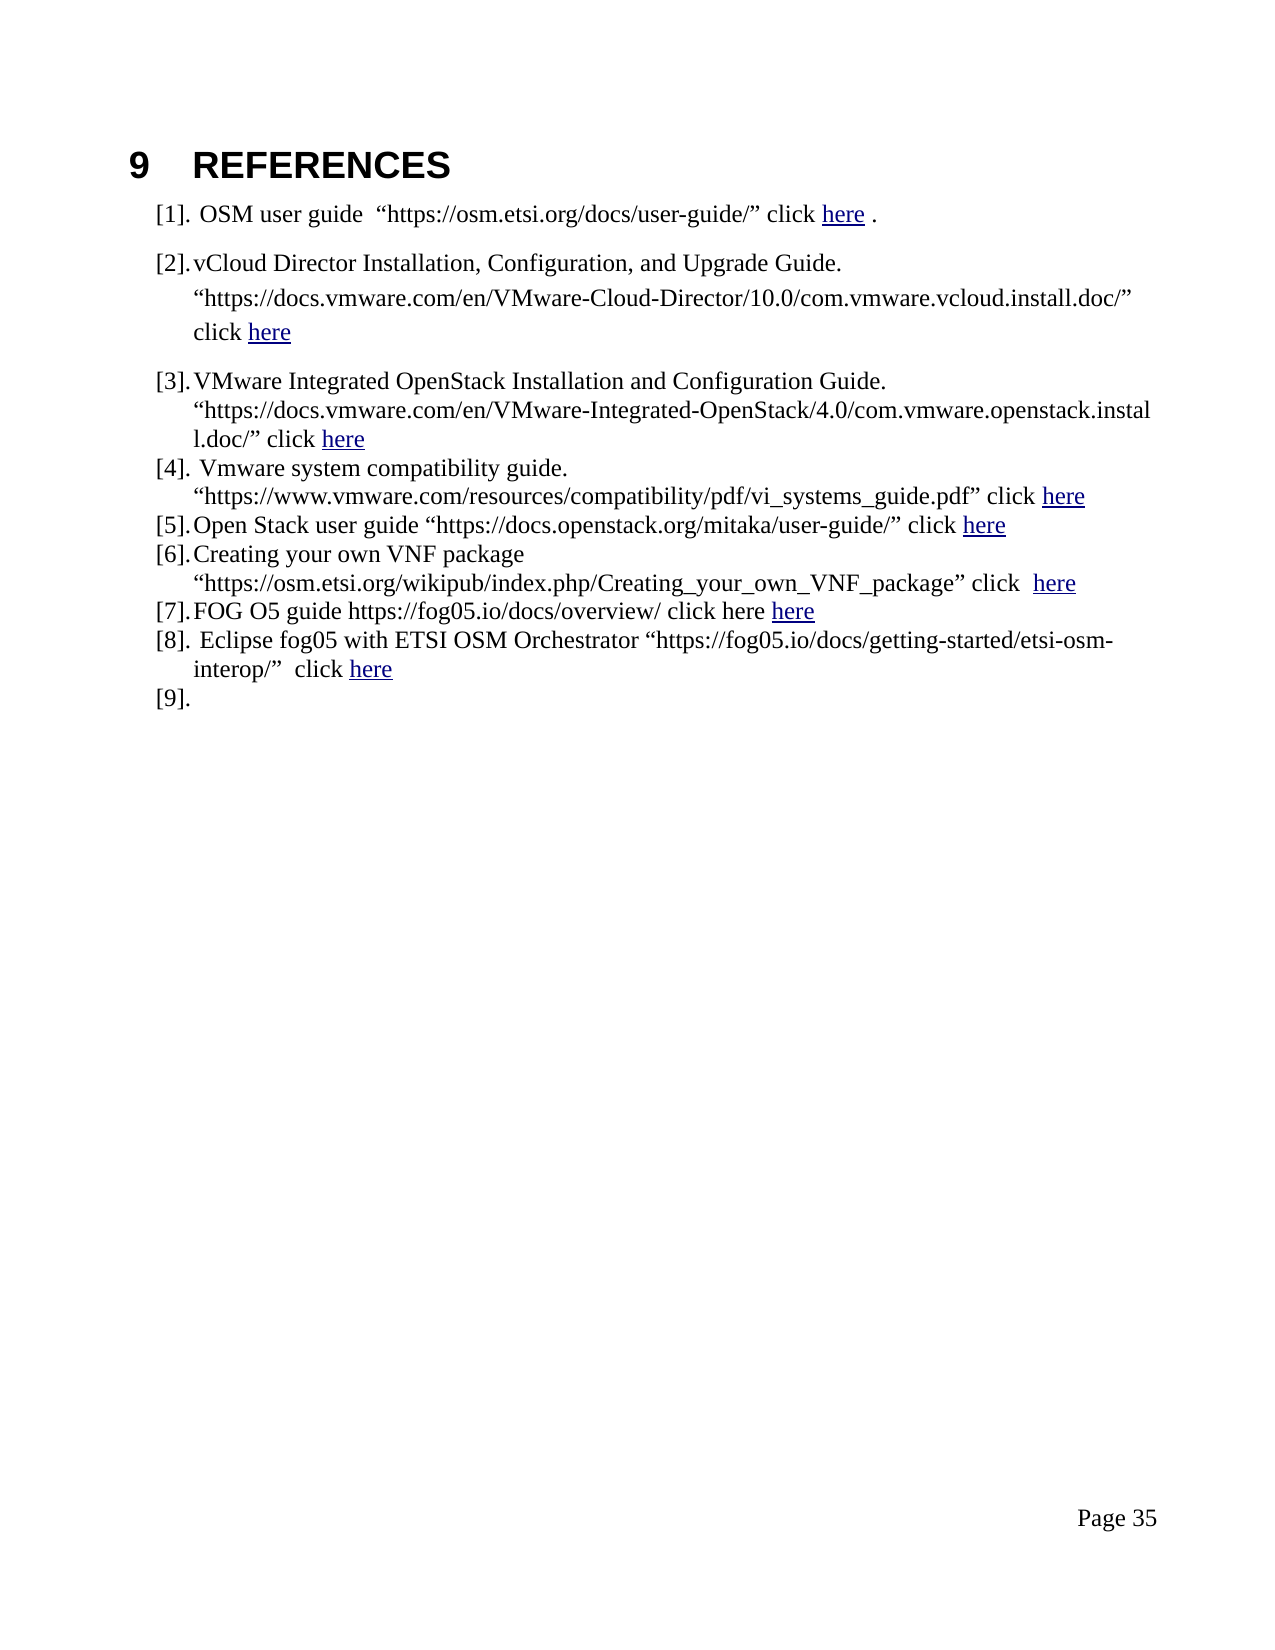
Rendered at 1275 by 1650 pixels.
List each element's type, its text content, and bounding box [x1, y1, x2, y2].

list FOG O5 guide https://fog05.io/docs/overview/ click here here [156, 596, 1157, 625]
list Creating your own VNF package “https://osm.etsi.org/wikipub/index.php/Creating_your_own_VNF_package” click here [156, 539, 1157, 596]
list OSM user guide “https://osm.etsi.org/docs/user-guide/” click here . [156, 199, 1157, 228]
list vCloud Director Installation, Configuration, and Upgrade Guide. “https://docs.vmware.com/en/VMware-Cloud-Director/10.0/com.vmware.vcloud.install.doc/” click here [156, 248, 1157, 346]
list Open Stack user guide “https://docs.openstack.org/mitaka/user-guide/” click here [156, 510, 1157, 539]
list Vmware system compatibility guide. “https://www.vmware.com/resources/compatibility/pdf/vi_systems_guide.pdf” click here [156, 453, 1157, 510]
subtitle REFERENCES [118, 143, 1157, 187]
list VMware Integrated OpenStack Installation and Configuration Guide. “https://docs.vmware.com/en/VMware-Integrated-OpenStack/4.0/com.vmware.openstack.install.doc/” click here [156, 366, 1157, 453]
list Eclipse fog05 with ETSI OSM Orchestrator “https://fog05.io/docs/getting-started/etsi-osm-interop/” click here [156, 625, 1157, 683]
